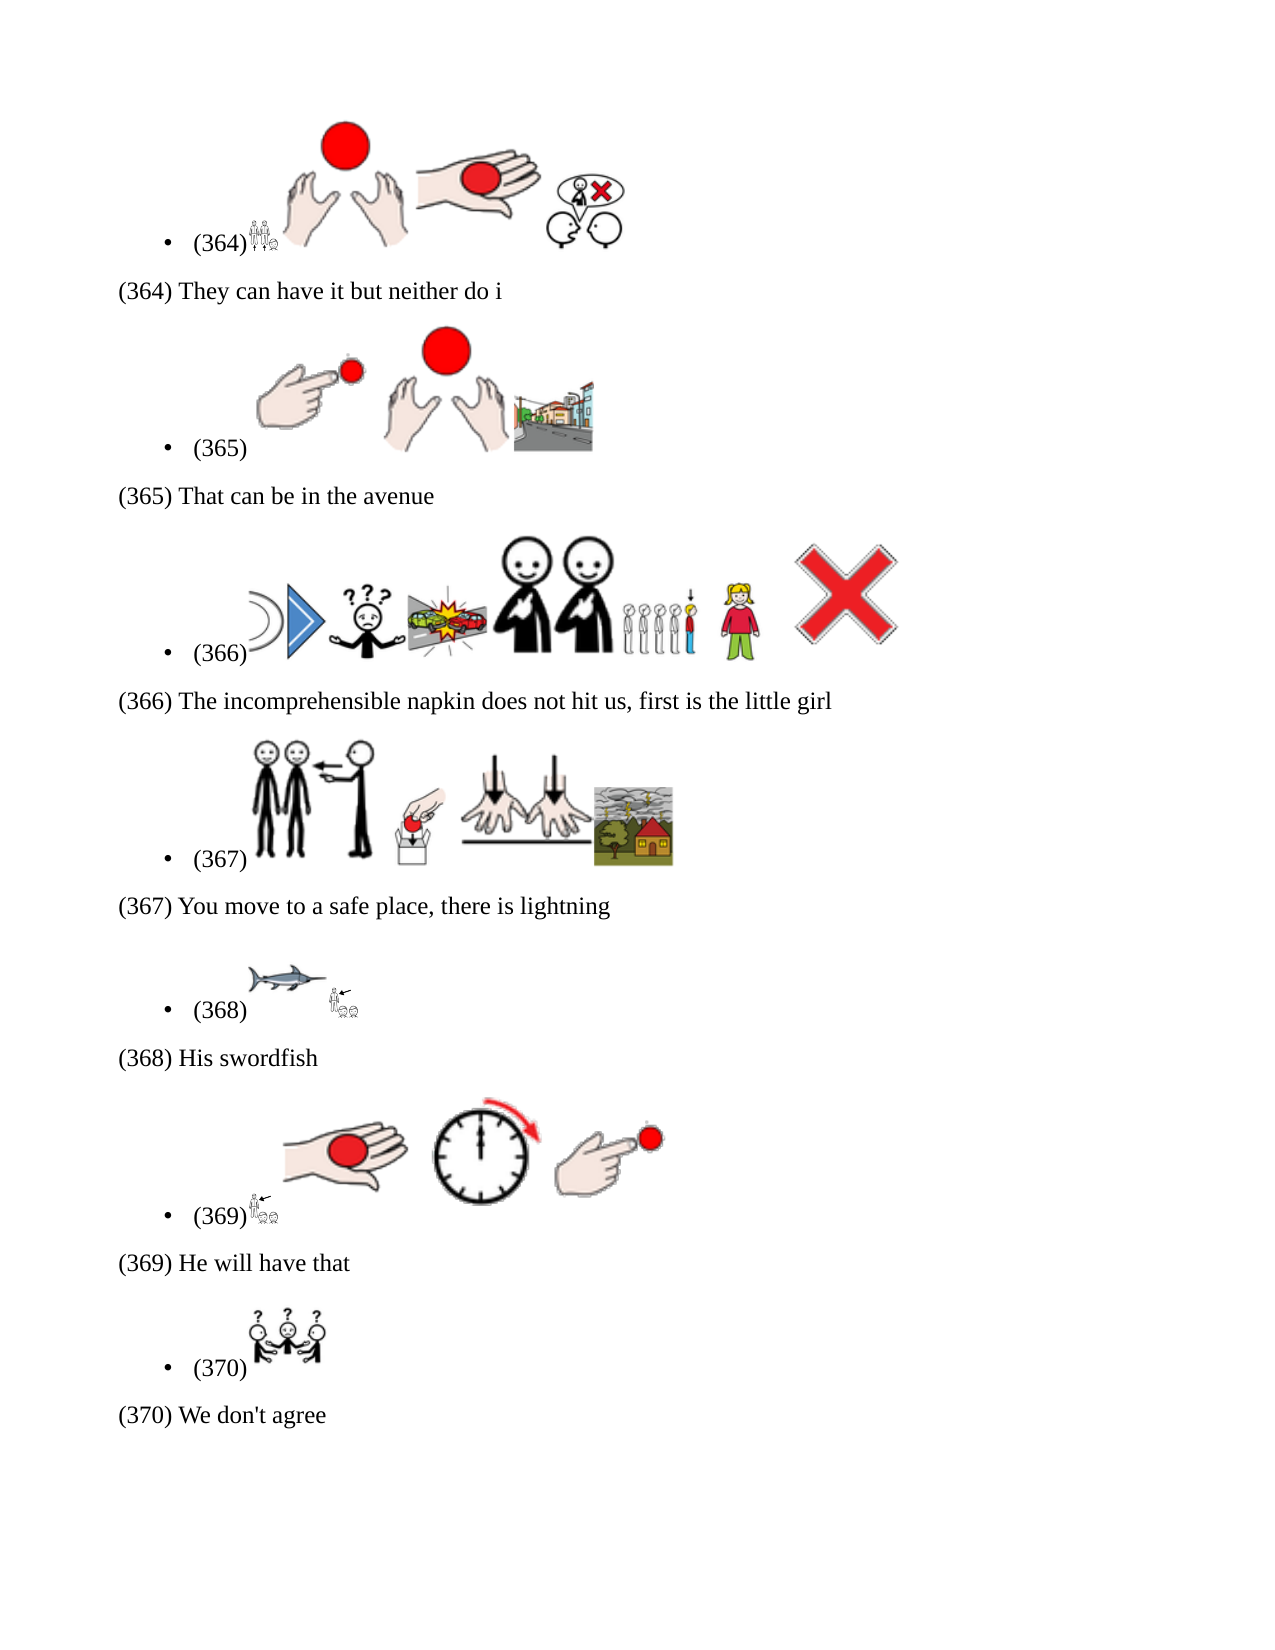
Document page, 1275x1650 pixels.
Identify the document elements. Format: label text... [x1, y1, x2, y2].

text (366) The incomprehensible napkin does not hit us, first is the little girl [118, 686, 1157, 715]
text (364) They can have it but neither do i [118, 276, 1157, 304]
picture [247, 528, 914, 662]
list (365) [164, 323, 1157, 462]
list (368) [164, 939, 1157, 1024]
picture [247, 118, 626, 252]
text (368) His swordfish [118, 1043, 1157, 1072]
picture [247, 938, 360, 1019]
text (365) That can be in the avenue [118, 481, 1157, 510]
picture [247, 323, 594, 457]
list (370) [164, 1296, 1157, 1381]
picture [247, 733, 674, 867]
list (364) [164, 118, 1157, 257]
list (367) [164, 734, 1157, 872]
picture [247, 1090, 680, 1225]
picture [247, 1296, 328, 1376]
text (369) He will have that [118, 1248, 1157, 1277]
list (369) [164, 1091, 1157, 1229]
text (370) We don't agree [118, 1400, 1157, 1429]
text (367) You move to a safe place, there is lightning [118, 891, 1157, 920]
list (366) [164, 528, 1157, 667]
